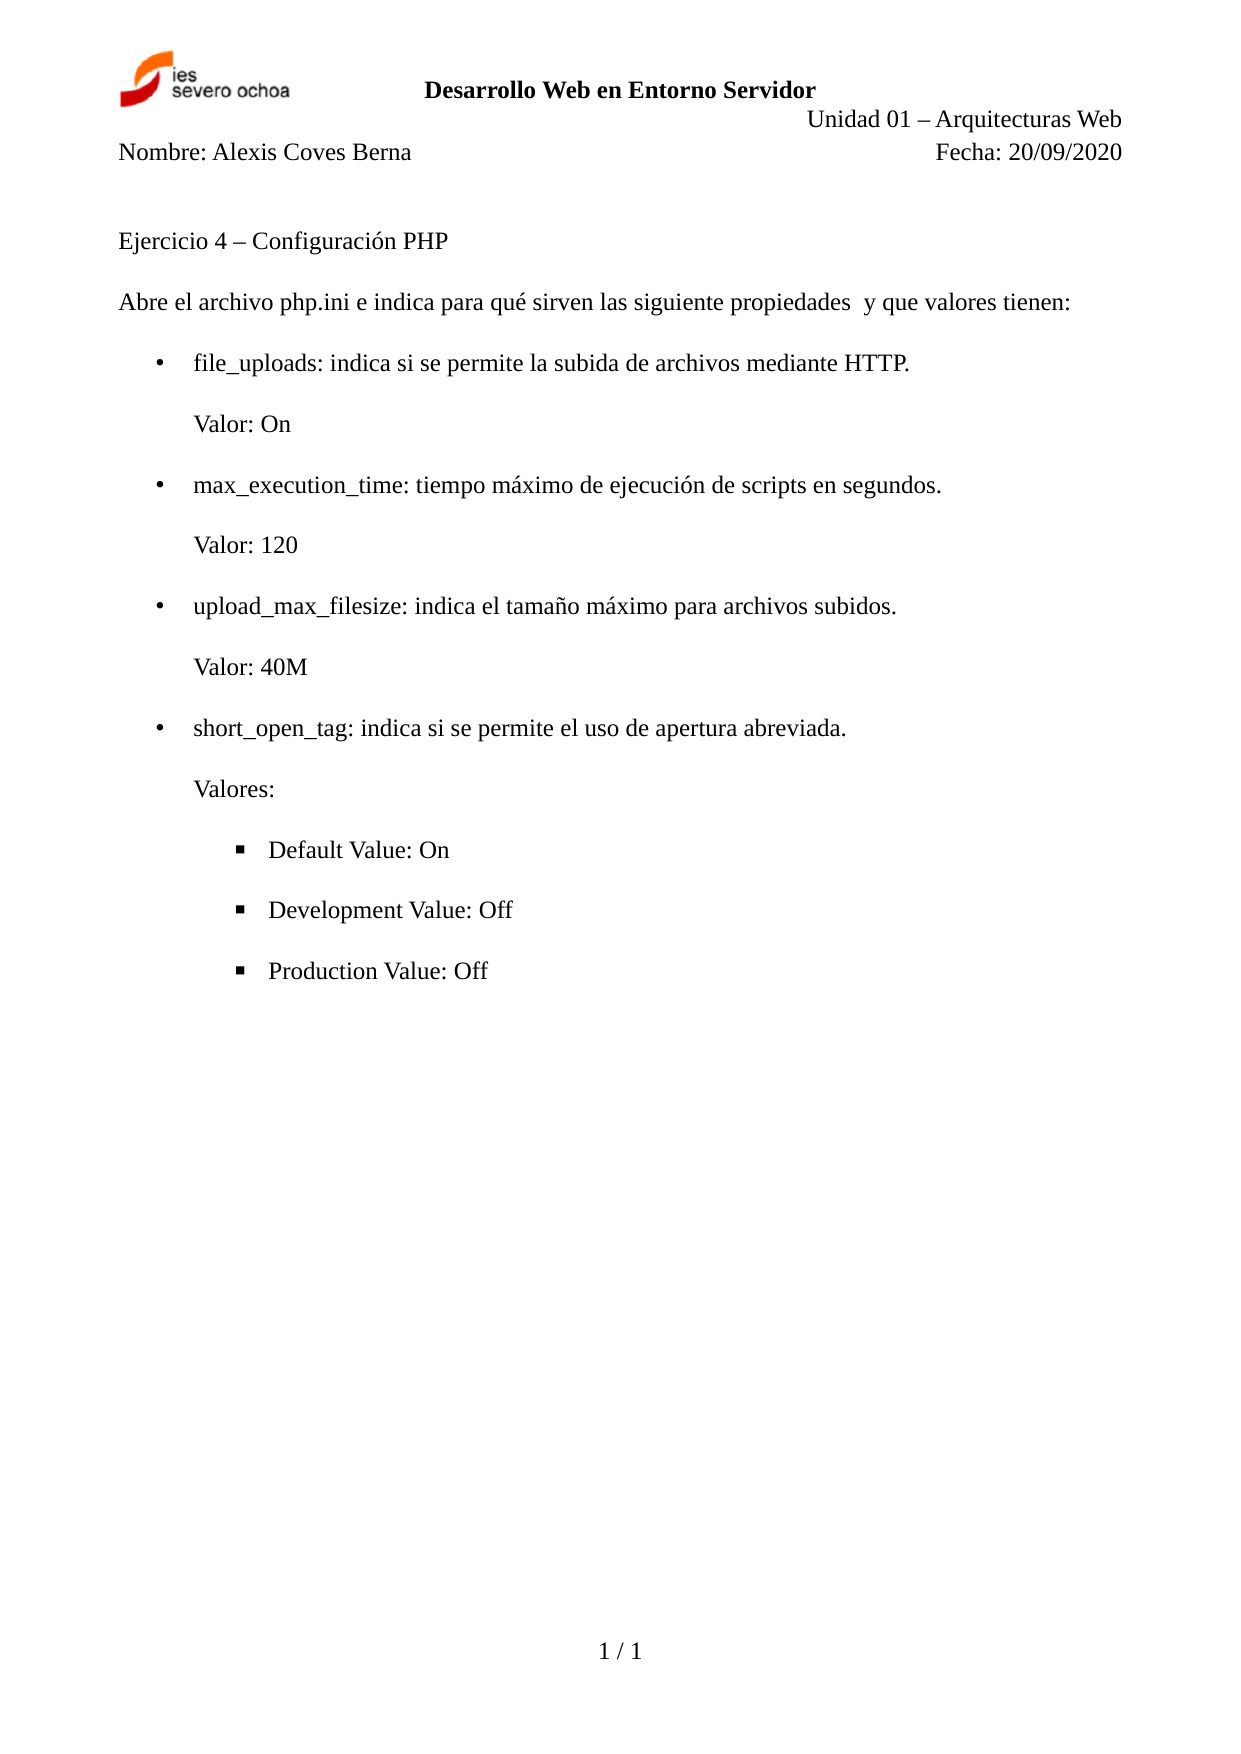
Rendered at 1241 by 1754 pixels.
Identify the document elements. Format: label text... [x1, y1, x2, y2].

list Valores: [156, 774, 1122, 803]
list Production Value: Off [231, 956, 1122, 985]
text Ejercicio 4 – Configuración PHP [118, 226, 1122, 255]
list Valor: 40M [156, 652, 1122, 681]
list short_open_tag: indica si se permite el uso de apertura abreviada. [156, 713, 1122, 742]
list Valor: On [156, 409, 1122, 438]
list Default Value: On [231, 835, 1122, 863]
list file_uploads: indica si se permite la subida de archivos mediante HTTP. [156, 348, 1122, 377]
picture [115, 49, 292, 109]
text Abre el archivo php.ini e indica para qué sirven las siguiente propiedades y que valores tienen: [118, 287, 1122, 316]
list Valor: 120 [156, 531, 1122, 559]
list max_execution_time: tiempo máximo de ejecución de scripts en segundos. [156, 470, 1122, 498]
list upload_max_filesize: indica el tamaño máximo para archivos subidos. [156, 591, 1122, 620]
list Development Value: Off [231, 896, 1122, 924]
